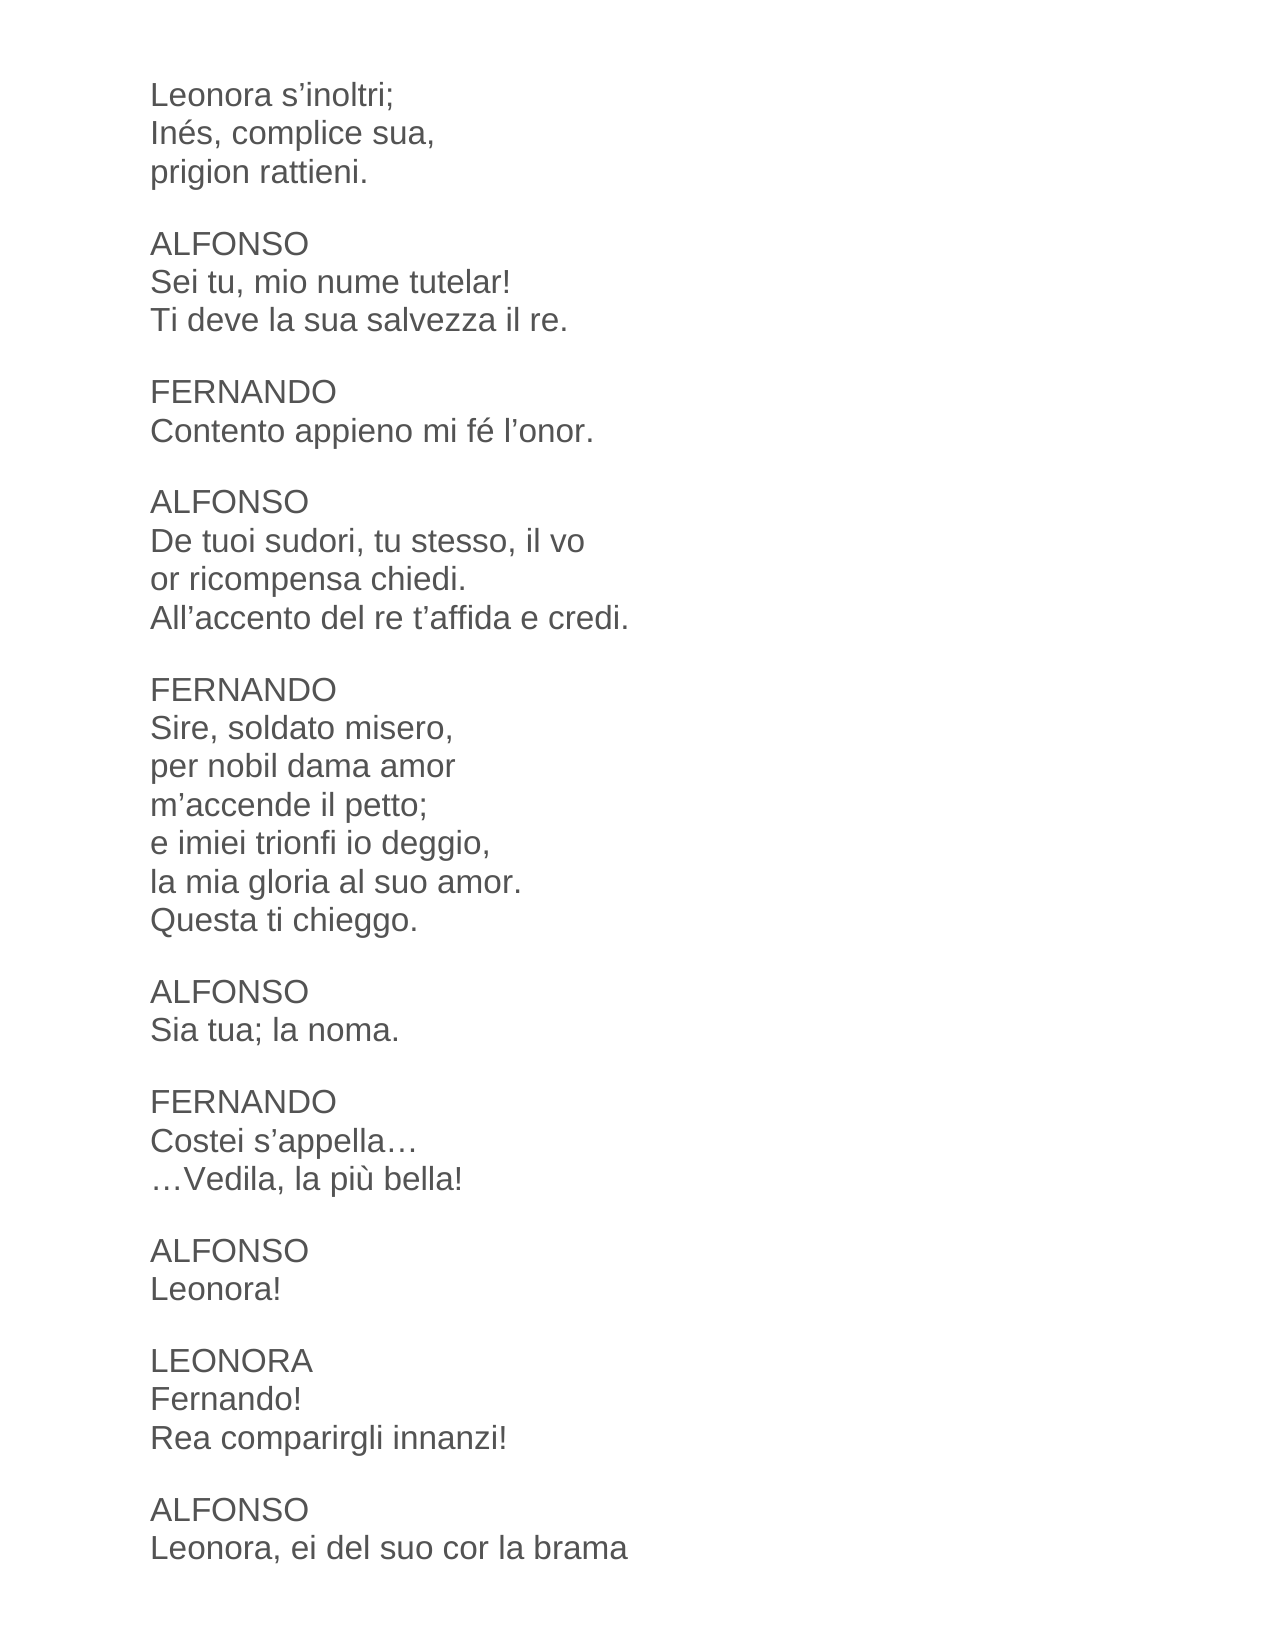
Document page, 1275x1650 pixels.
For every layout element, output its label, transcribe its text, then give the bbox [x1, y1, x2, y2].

text Leonora s’inoltri; Inés, complice sua, prigion rattieni. [150, 75, 1125, 190]
text ALFONSO Leonora! [150, 1231, 1125, 1308]
text LEONORA Fernando! Rea comparirgli innanzi! [150, 1341, 1125, 1456]
text ALFONSO De tuoi sudori, tu stesso, il vo or ricompensa chiedi. All’accento del re t’affida e credi. [150, 482, 1125, 636]
text FERNANDO Contento appieno mi fé l’onor. [150, 372, 1125, 449]
text FERNANDO Sire, soldato misero, per nobil dama amor m’accende il petto; e imiei trionfi io deggio, la mia gloria al suo amor. Questa ti chieggo. [150, 669, 1125, 939]
text ALFONSO Leonora, ei del suo cor la brama [150, 1490, 1125, 1567]
text ALFONSO Sei tu, mio nume tutelar! Ti deve la sua salvezza il re. [150, 224, 1125, 339]
text FERNANDO Costei s’appella… …Vedila, la più bella! [150, 1082, 1125, 1197]
text ALFONSO Sia tua; la noma. [150, 972, 1125, 1049]
